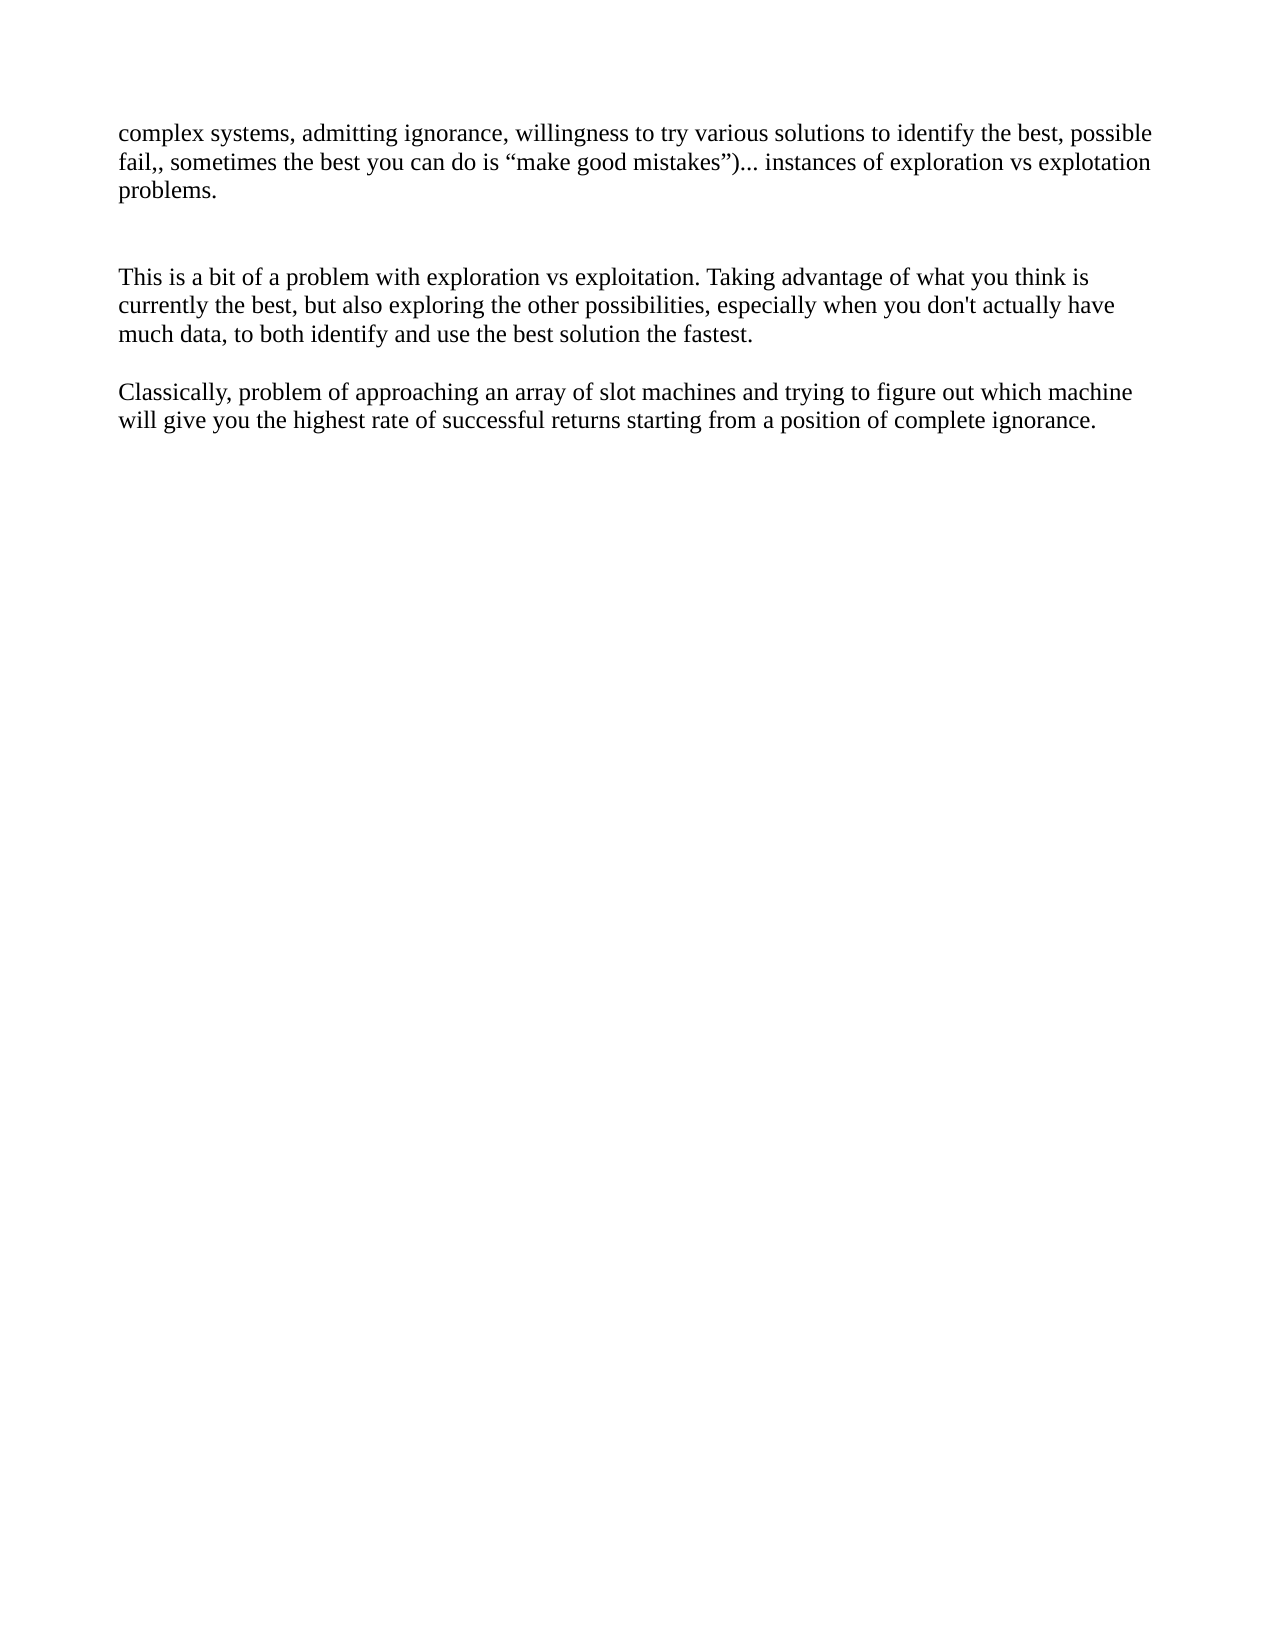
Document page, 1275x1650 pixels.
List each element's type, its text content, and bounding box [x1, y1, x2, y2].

text Classically, problem of approaching an array of slot machines and trying to figure out which machine will give you the highest rate of successful returns starting from a position of complete ignorance. [118, 377, 1157, 434]
text complex systems, admitting ignorance, willingness to try various solutions to identify the best, possible fail,, sometimes the best you can do is “make good mistakes”)... instances of exploration vs explotation problems. [118, 118, 1157, 204]
text This is a bit of a problem with exploration vs exploitation. Taking advantage of what you think is currently the best, but also exploring the other possibilities, especially when you don't actually have much data, to both identify and use the best solution the fastest. [118, 262, 1157, 348]
